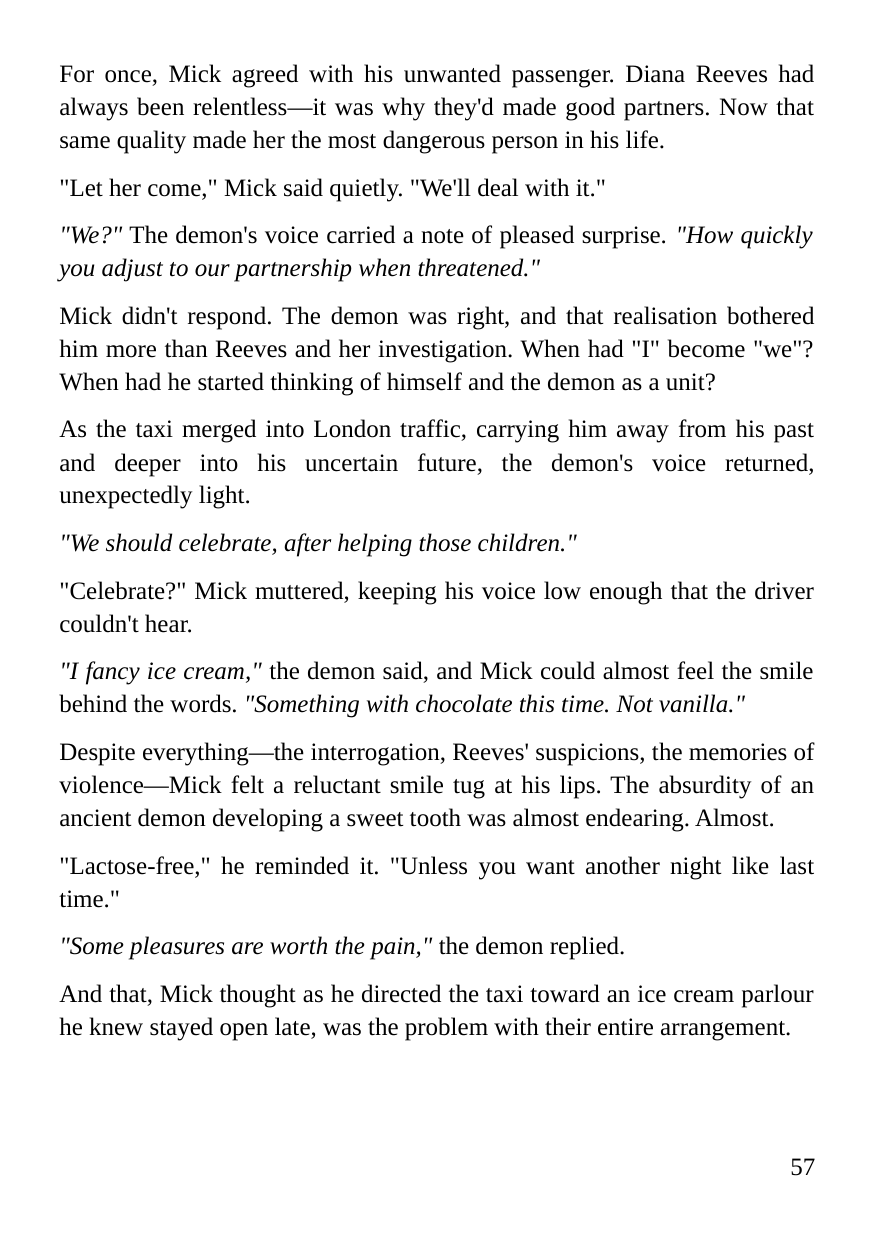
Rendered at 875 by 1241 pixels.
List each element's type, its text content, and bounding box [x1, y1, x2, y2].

text "Some pleasures are worth the pain," the demon replied. [59, 931, 815, 960]
text As the taxi merged into London traffic, carrying him away from his past and deeper into his uncertain future, the demon's voice returned, unexpectedly light. [59, 414, 815, 509]
text Mick didn't respond. The demon was right, and that realisation bothered him more than Reeves and her investigation. When had "I" become "we"? When had he started thinking of himself and the demon as a unit? [59, 301, 815, 396]
text "Celebrate?" Mick muttered, keeping his voice low enough that the driver couldn't hear. [59, 576, 815, 638]
text "Lactose-free," he reminded it. "Unless you want another night like last time." [59, 851, 815, 912]
text For once, Mick agreed with his unwanted passenger. Diana Reeves had always been relentless—it was why they'd made good partners. Now that same quality made her the most dangerous person in his life. [59, 59, 815, 154]
text "We?" The demon's voice carried a note of pleased surprise. "How quickly you adjust to our partnership when threatened." [59, 220, 815, 282]
text Despite everything—the interrogation, Reeves' suspicions, the memories of violence—Mick felt a reluctant smile tug at his lips. The absurdity of an ancient demon developing a sweet tooth was almost endearing. Almost. [59, 737, 815, 832]
text And that, Mick thought as he directed the taxi toward an ice cream parlour he knew stayed open late, was the problem with their entire arrangement. [59, 979, 815, 1041]
text "We should celebrate, after helping those children." [59, 528, 815, 557]
text "Let her come," Mick said quietly. "We'll deal with it." [59, 173, 815, 201]
text "I fancy ice cream," the demon said, and Mick could almost feel the smile behind the words. "Something with chocolate this time. Not vanilla." [59, 656, 815, 718]
